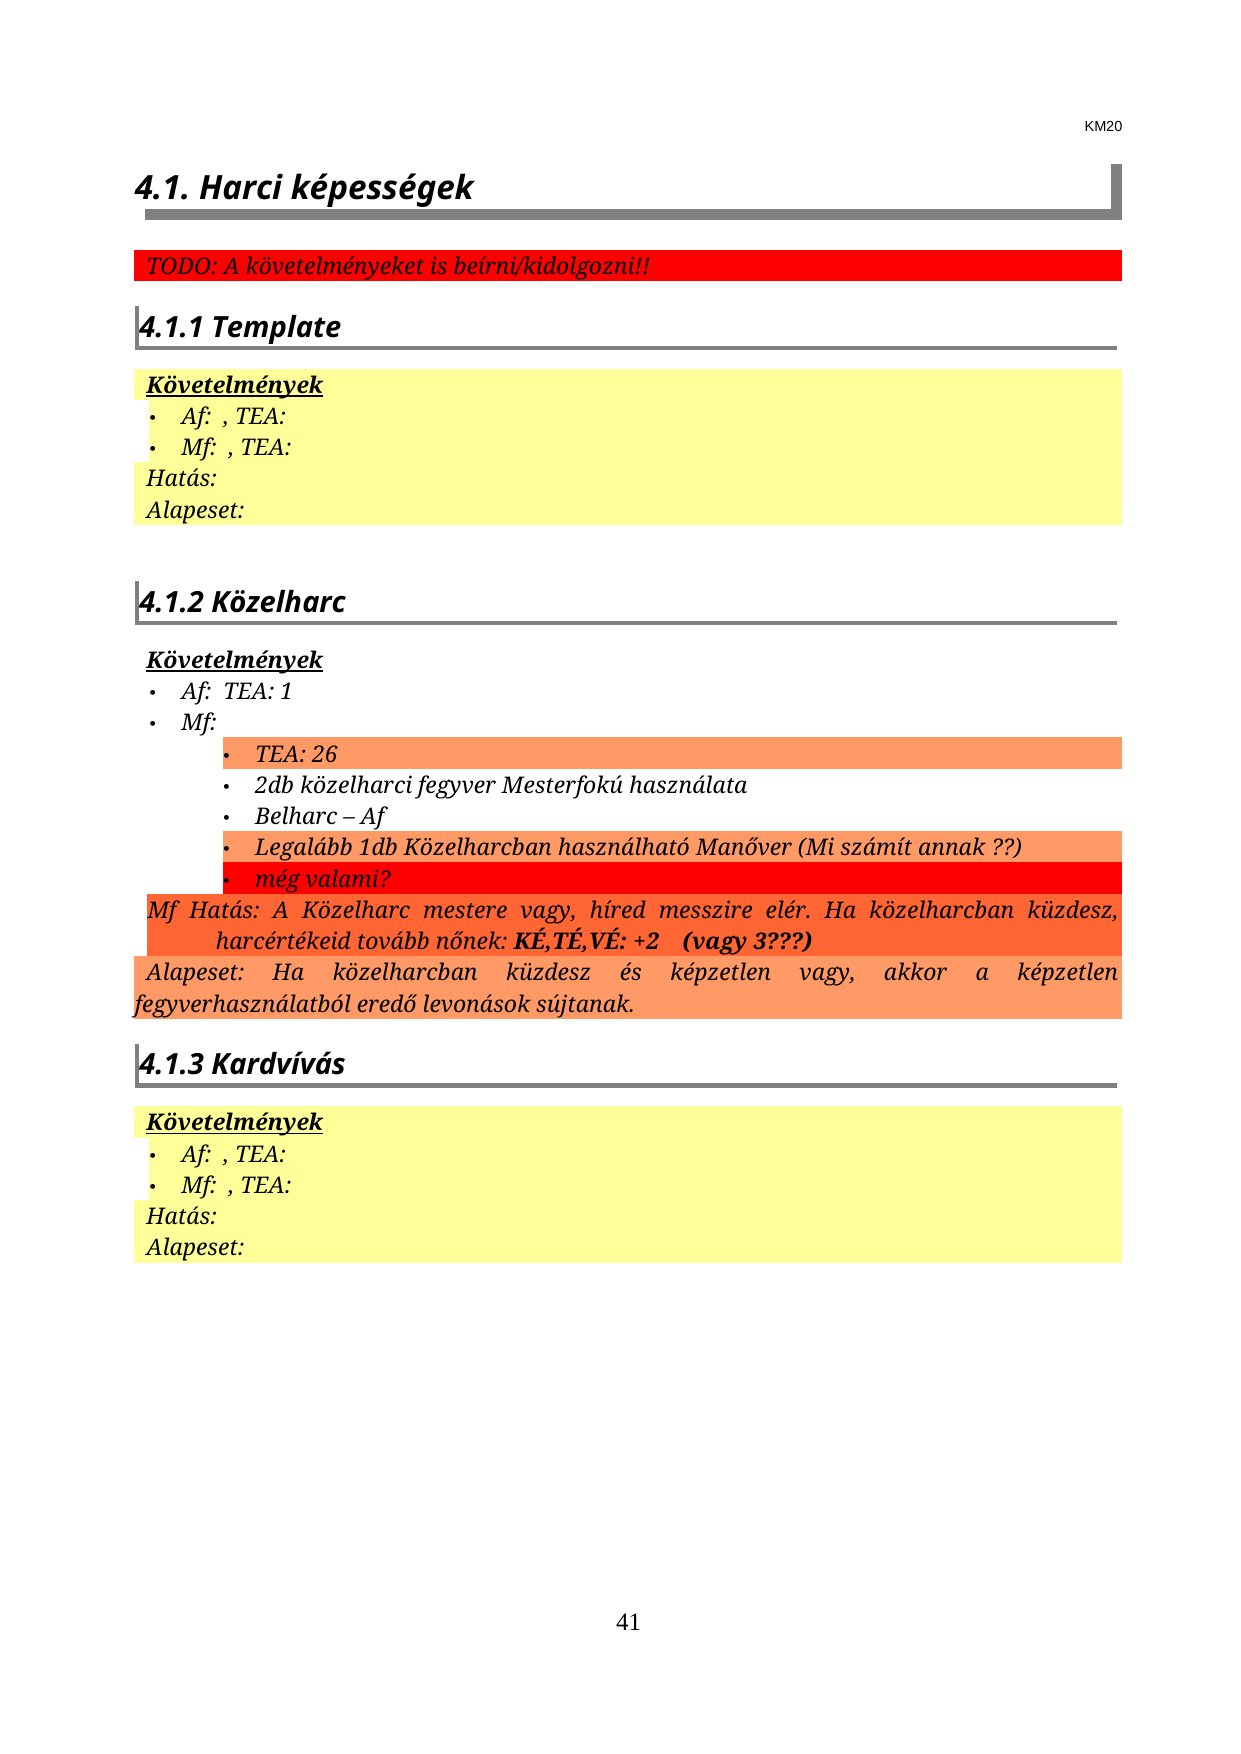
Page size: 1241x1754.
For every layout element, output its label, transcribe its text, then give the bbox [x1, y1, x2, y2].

text TODO: A követelményeket is beírni/kidolgozni!! [134, 250, 1122, 281]
subtitle Template [139, 306, 1122, 346]
subtitle Közelharc [139, 581, 1122, 621]
text Alapeset: Ha közelharcban küzdesz és képzetlen vagy, akkor a képzetlen fegyverhasználatból eredő levonások sújtanak. [134, 956, 1122, 1019]
list TEA: 26 [223, 737, 1122, 769]
list 2db közelharci fegyver Mesterfokú használata [223, 769, 1122, 800]
subtitle Kardvívás [139, 1043, 1122, 1083]
text Alapeset: [134, 494, 1122, 525]
list Mf: , TEA: [149, 1169, 1122, 1200]
list Legalább 1db Közelharcban használható Manőver (Mi számít annak ??) [223, 831, 1122, 862]
text Mf Hatás: A Közelharc mestere vagy, híred messzire elér. Ha közelharcban küzdesz, harcértékeid tovább nőnek: KÉ,TÉ,VÉ: +2 (vagy 3???) [147, 894, 1122, 956]
text Hatás: [134, 462, 1122, 494]
list Mf: [149, 706, 1122, 737]
list Af: , TEA: [149, 400, 1122, 431]
text Követelmények [134, 369, 1122, 400]
list még valami? [223, 862, 1122, 894]
text Követelmények [134, 644, 1122, 675]
text Hatás: [134, 1200, 1122, 1231]
list Mf: , TEA: [149, 431, 1122, 462]
list Af: , TEA: [149, 1138, 1122, 1169]
text Követelmények [134, 1106, 1122, 1138]
list Af: TEA: 1 [149, 675, 1122, 706]
subtitle Harci képességek [134, 164, 1111, 209]
text Alapeset: [134, 1231, 1122, 1263]
list Belharc – Af [223, 800, 1122, 831]
